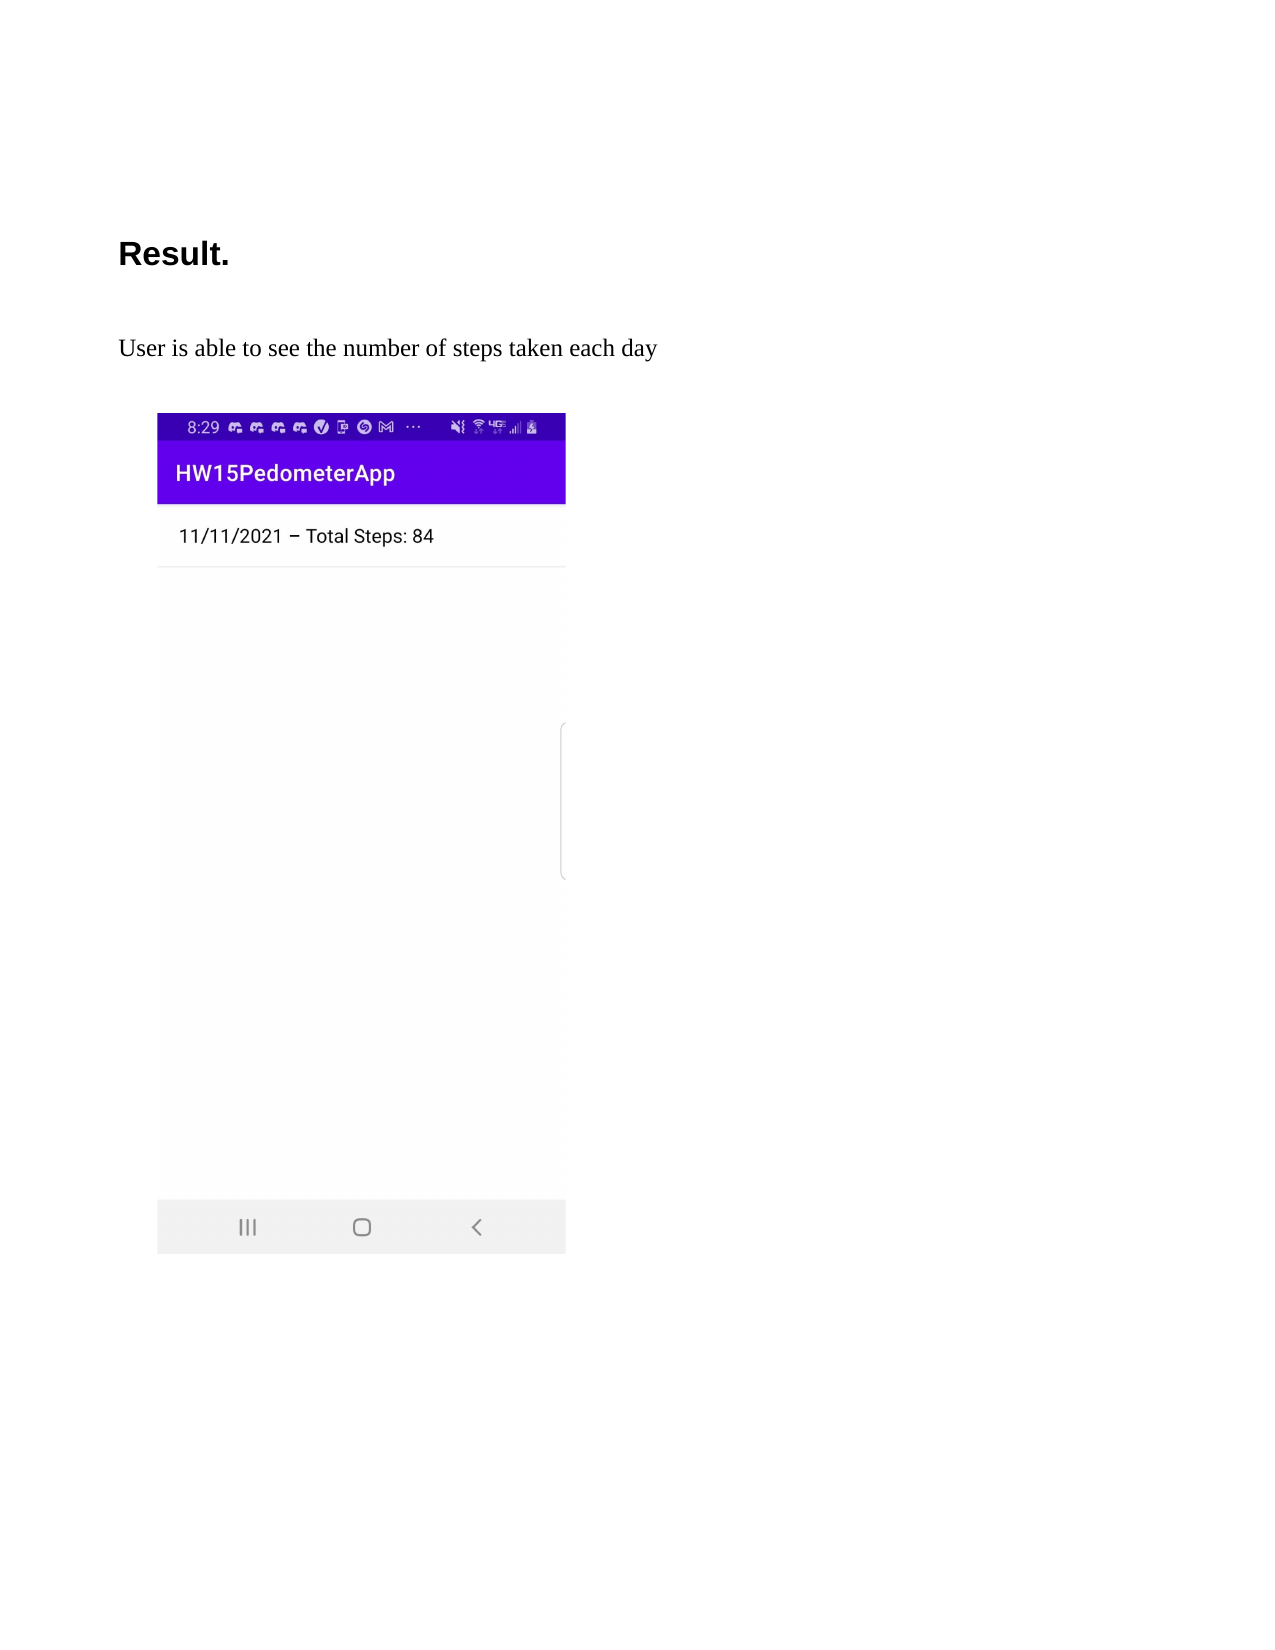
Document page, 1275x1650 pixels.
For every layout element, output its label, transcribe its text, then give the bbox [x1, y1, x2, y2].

picture [157, 413, 566, 1254]
subtitle Result. [118, 234, 1157, 273]
text User is able to see the number of steps taken each day [118, 333, 1157, 362]
